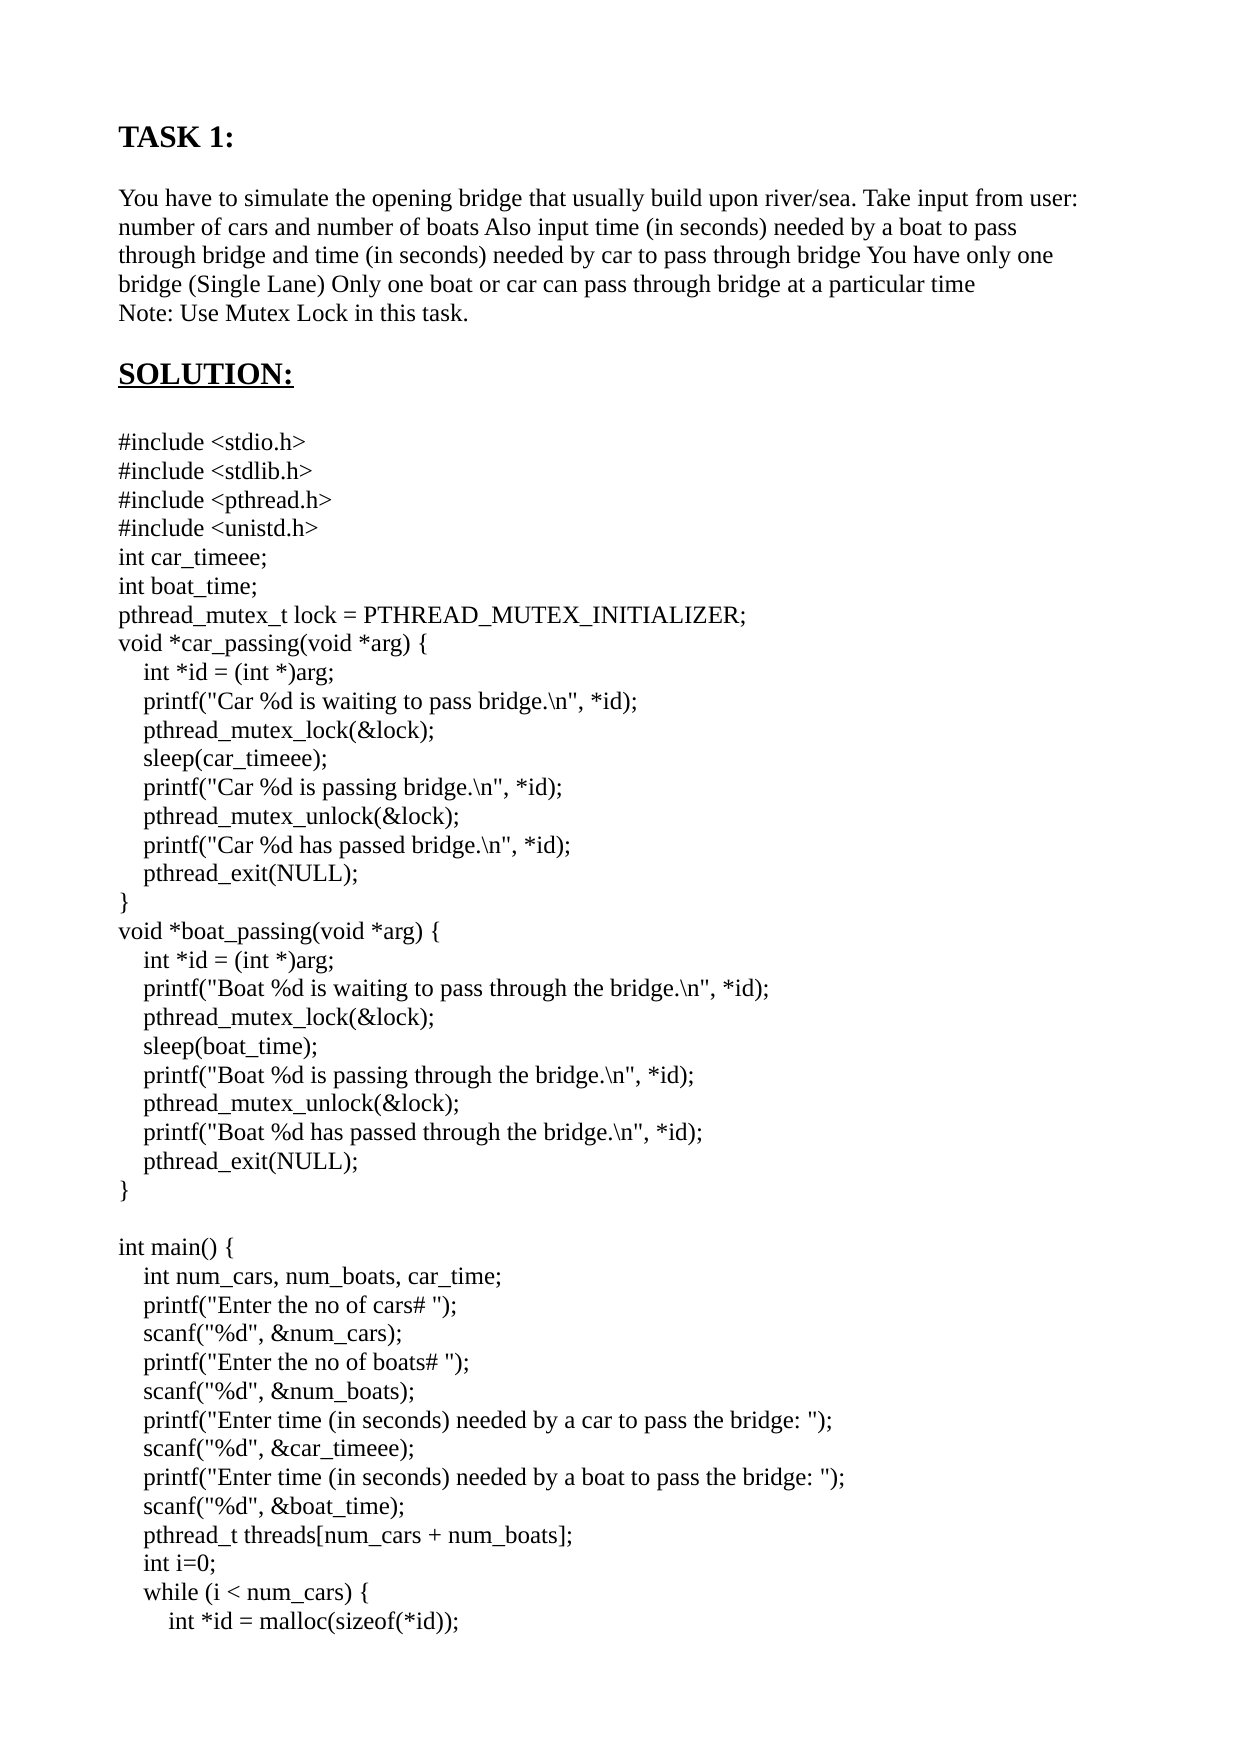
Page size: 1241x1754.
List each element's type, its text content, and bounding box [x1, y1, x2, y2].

text pthread_mutex_lock(&lock); [118, 715, 1122, 743]
text void *car_passing(void *arg) { [118, 628, 1122, 657]
text pthread_mutex_t lock = PTHREAD_MUTEX_INITIALIZER; [118, 600, 1122, 628]
text while (i < num_cars) { [118, 1577, 1122, 1606]
text pthread_mutex_unlock(&lock); [118, 801, 1122, 830]
text You have to simulate the opening bridge that usually build upon river/sea. Take input from user: [118, 183, 1122, 212]
text pthread_t threads[num_cars + num_boats]; [118, 1520, 1122, 1548]
text printf("Car %d is waiting to pass bridge.\n", *id); [118, 686, 1122, 715]
text printf("Enter time (in seconds) needed by a boat to pass the bridge: "); [118, 1462, 1122, 1491]
text printf("Enter time (in seconds) needed by a car to pass the bridge: "); [118, 1405, 1122, 1433]
text Note: Use Mutex Lock in this task. [118, 298, 1122, 327]
text sleep(car_timeee); [118, 743, 1122, 772]
text void *boat_passing(void *arg) { [118, 916, 1122, 945]
text } [118, 1175, 1122, 1203]
text sleep(boat_time); [118, 1031, 1122, 1060]
text #include <unistd.h> [118, 513, 1122, 542]
text printf("Boat %d is waiting to pass through the bridge.\n", *id); [118, 973, 1122, 1002]
text TASK 1: [118, 118, 1122, 154]
text int main() { [118, 1232, 1122, 1261]
text scanf("%d", &num_cars); [118, 1318, 1122, 1347]
text printf("Car %d is passing bridge.\n", *id); [118, 772, 1122, 801]
text scanf("%d", &car_timeee); [118, 1433, 1122, 1462]
text int car_timeee; [118, 542, 1122, 571]
text printf("Enter the no of cars# "); [118, 1290, 1122, 1318]
text printf("Car %d has passed bridge.\n", *id); [118, 830, 1122, 858]
text int *id = malloc(sizeof(*id)); [118, 1606, 1122, 1635]
text } [118, 887, 1122, 916]
text printf("Enter the no of boats# "); [118, 1347, 1122, 1376]
text pthread_mutex_lock(&lock); [118, 1002, 1122, 1031]
text #include <stdio.h> [118, 427, 1122, 456]
text number of cars and number of boats Also input time (in seconds) needed by a boat to pass [118, 212, 1122, 240]
text SOLUTION: [118, 355, 1122, 391]
text int *id = (int *)arg; [118, 657, 1122, 686]
text int i=0; [118, 1548, 1122, 1577]
text bridge (Single Lane) Only one boat or car can pass through bridge at a particular time [118, 269, 1122, 298]
text pthread_exit(NULL); [118, 858, 1122, 887]
text pthread_mutex_unlock(&lock); [118, 1088, 1122, 1117]
text printf("Boat %d is passing through the bridge.\n", *id); [118, 1060, 1122, 1088]
text scanf("%d", &num_boats); [118, 1376, 1122, 1405]
text through bridge and time (in seconds) needed by car to pass through bridge You have only one [118, 240, 1122, 269]
text pthread_exit(NULL); [118, 1146, 1122, 1175]
text int num_cars, num_boats, car_time; [118, 1261, 1122, 1290]
text int *id = (int *)arg; [118, 945, 1122, 973]
text printf("Boat %d has passed through the bridge.\n", *id); [118, 1117, 1122, 1146]
text int boat_time; [118, 571, 1122, 600]
text #include <stdlib.h> [118, 456, 1122, 485]
text #include <pthread.h> [118, 485, 1122, 513]
text scanf("%d", &boat_time); [118, 1491, 1122, 1520]
